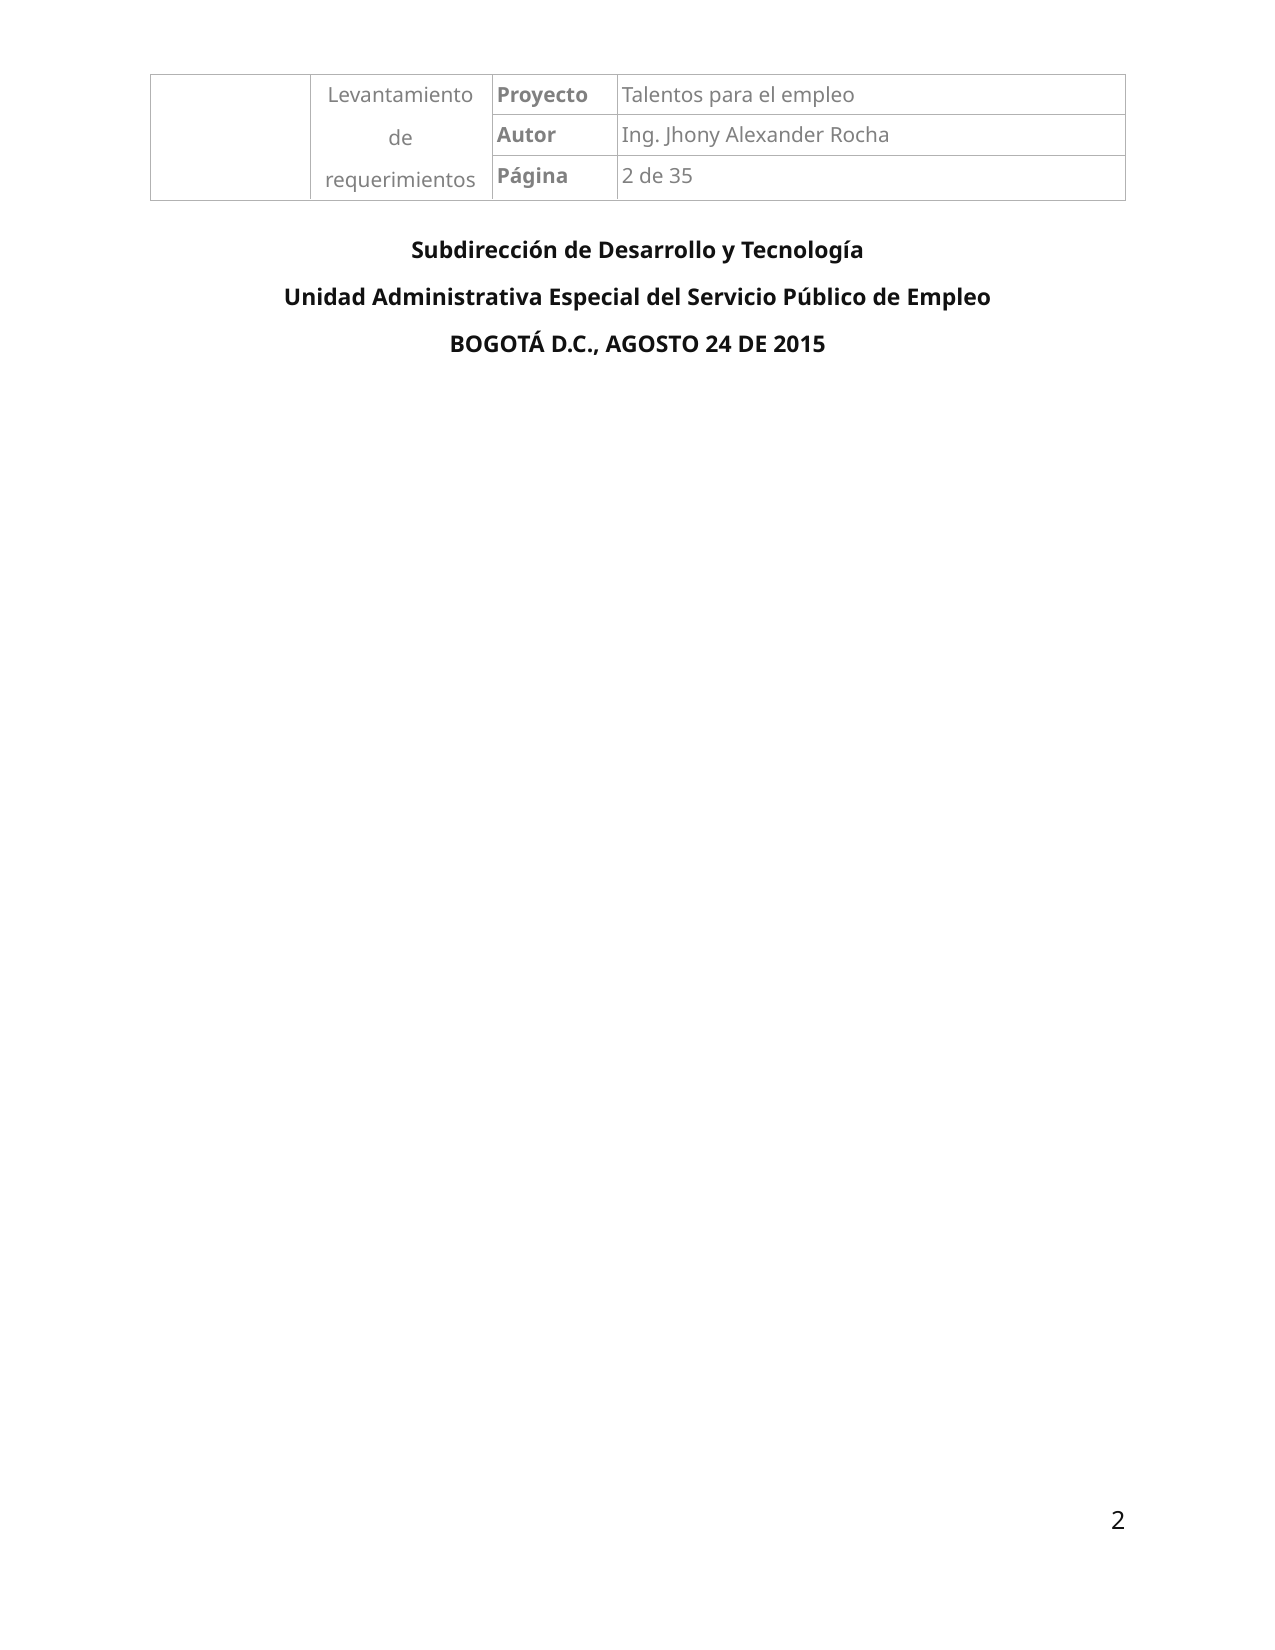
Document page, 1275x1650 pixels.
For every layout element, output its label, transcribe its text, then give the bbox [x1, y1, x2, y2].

text BOGOTÁ D.C., AGOSTO 24 DE 2015 [150, 328, 1125, 359]
text Subdirección de Desarrollo y Tecnología [150, 234, 1125, 265]
text Unidad Administrativa Especial del Servicio Público de Empleo [150, 281, 1125, 312]
